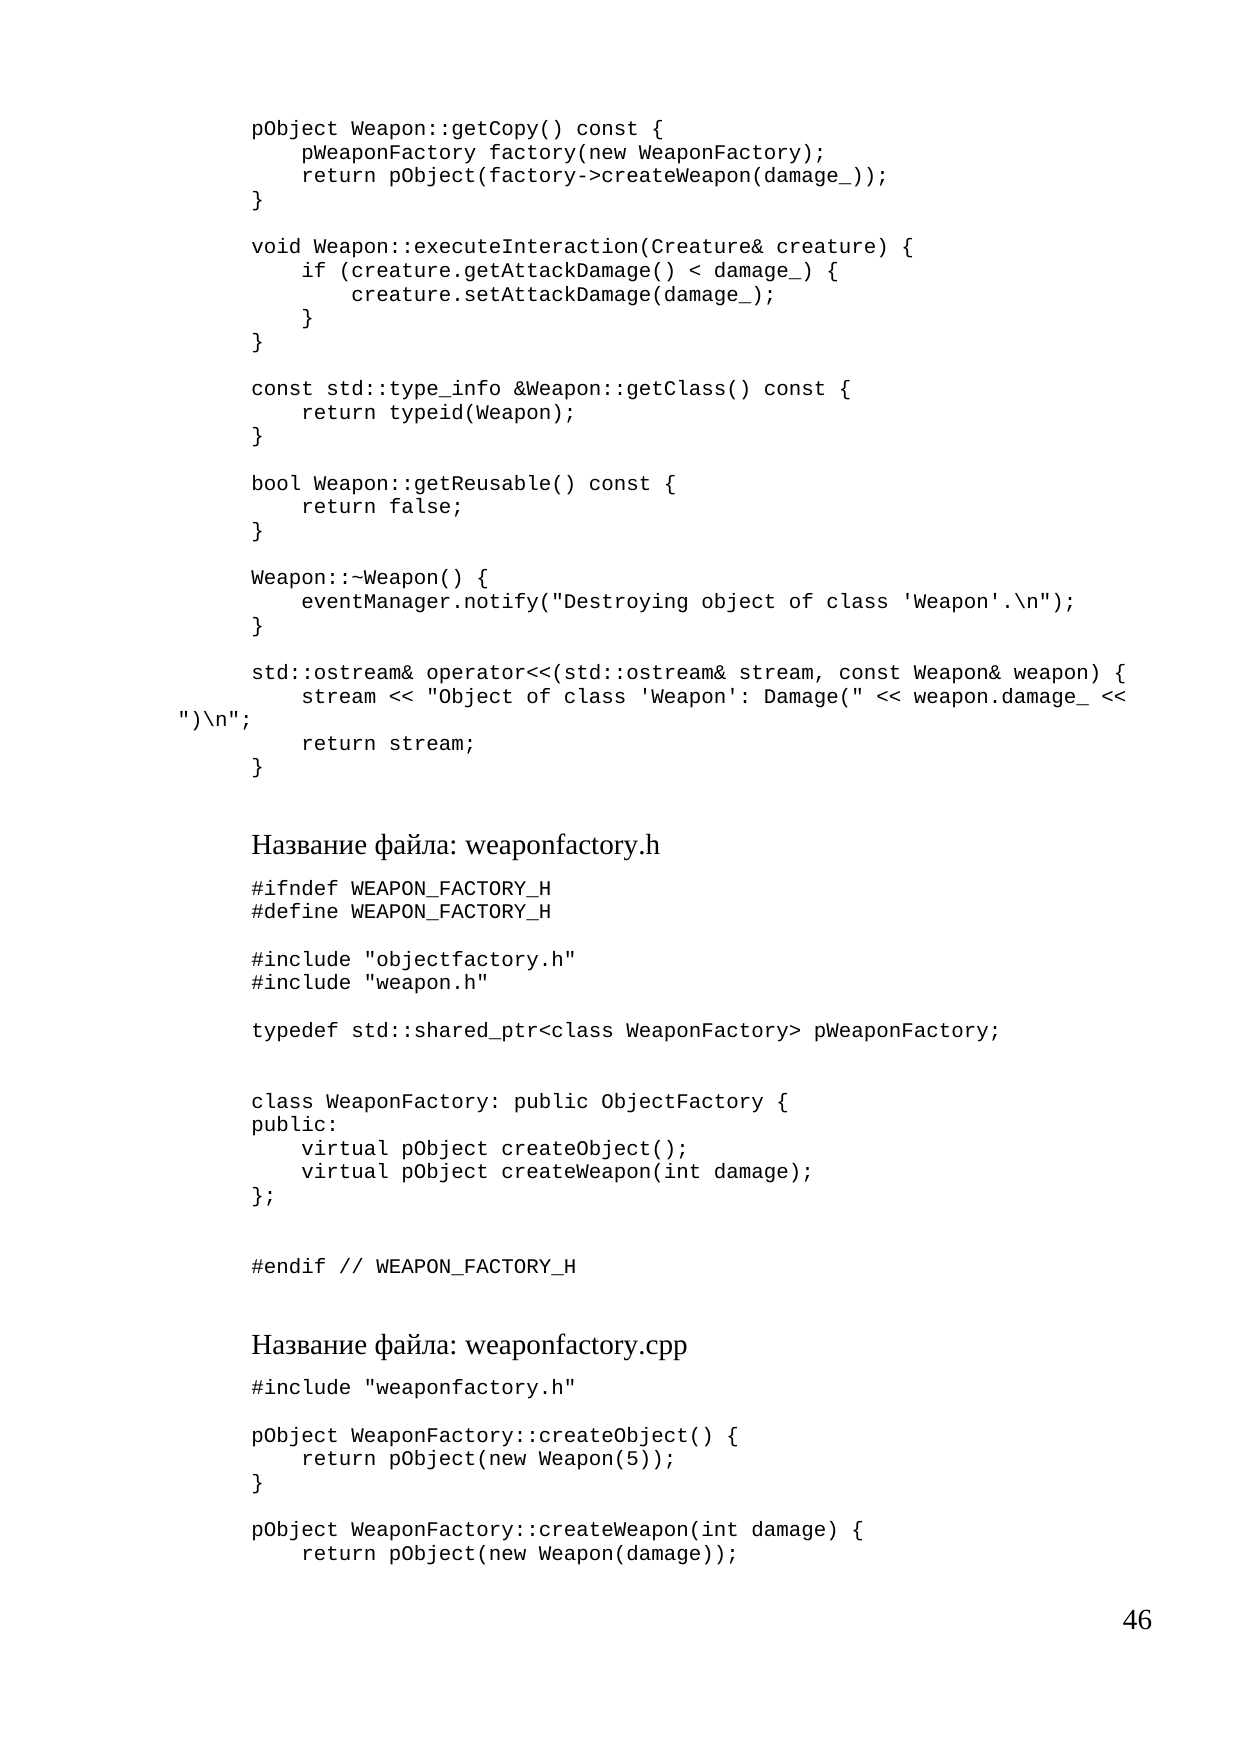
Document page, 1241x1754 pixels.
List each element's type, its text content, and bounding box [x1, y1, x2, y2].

text #ifndef WEAPON_FACTORY_H [177, 878, 1152, 901]
text class WeaponFactory: public ObjectFactory { [177, 1091, 1152, 1114]
text return typeid(Weapon); [177, 402, 1152, 426]
text } [177, 331, 1152, 354]
text public: [177, 1114, 1152, 1138]
text stream << "Object of class 'Weapon': Damage(" << weapon.damage_ << ")\n"; [177, 686, 1152, 733]
text if (creature.getAttackDamage() < damage_) { [177, 260, 1152, 284]
text Название файла: weaponfactory.h [177, 827, 1152, 861]
text #define WEAPON_FACTORY_H [177, 901, 1152, 925]
text return pObject(new Weapon(damage)); [177, 1543, 1152, 1567]
text const std::type_info &Weapon::getClass() const { [177, 378, 1152, 402]
text } [177, 757, 1152, 780]
text return stream; [177, 733, 1152, 757]
text pObject WeaponFactory::createObject() { [177, 1425, 1152, 1448]
text } [177, 1472, 1152, 1496]
text typedef std::shared_ptr<class WeaponFactory> pWeaponFactory; [177, 1020, 1152, 1043]
text void Weapon::executeInteraction(Creature& creature) { [177, 236, 1152, 260]
text #include "weapon.h" [177, 972, 1152, 996]
text } [177, 307, 1152, 331]
text return pObject(new Weapon(5)); [177, 1448, 1152, 1472]
text } [177, 189, 1152, 213]
text Название файла: weaponfactory.cpp [177, 1327, 1152, 1361]
text pWeaponFactory factory(new WeaponFactory); [177, 142, 1152, 165]
text return pObject(factory->createWeapon(damage_)); [177, 165, 1152, 189]
text #endif // WEAPON_FACTORY_H [177, 1256, 1152, 1280]
text bool Weapon::getReusable() const { [177, 473, 1152, 496]
text pObject WeaponFactory::createWeapon(int damage) { [177, 1519, 1152, 1543]
text Weapon::~Weapon() { [177, 567, 1152, 591]
text } [177, 520, 1152, 544]
text } [177, 426, 1152, 449]
text return false; [177, 496, 1152, 520]
text virtual pObject createObject(); [177, 1138, 1152, 1162]
text #include "weaponfactory.h" [177, 1377, 1152, 1401]
text creature.setAttackDamage(damage_); [177, 284, 1152, 307]
text eventManager.notify("Destroying object of class 'Weapon'.\n"); [177, 591, 1152, 615]
text }; [177, 1185, 1152, 1209]
text #include "objectfactory.h" [177, 949, 1152, 972]
text virtual pObject createWeapon(int damage); [177, 1162, 1152, 1185]
text } [177, 615, 1152, 638]
text std::ostream& operator<<(std::ostream& stream, const Weapon& weapon) { [177, 662, 1152, 686]
text pObject Weapon::getCopy() const { [177, 118, 1152, 142]
